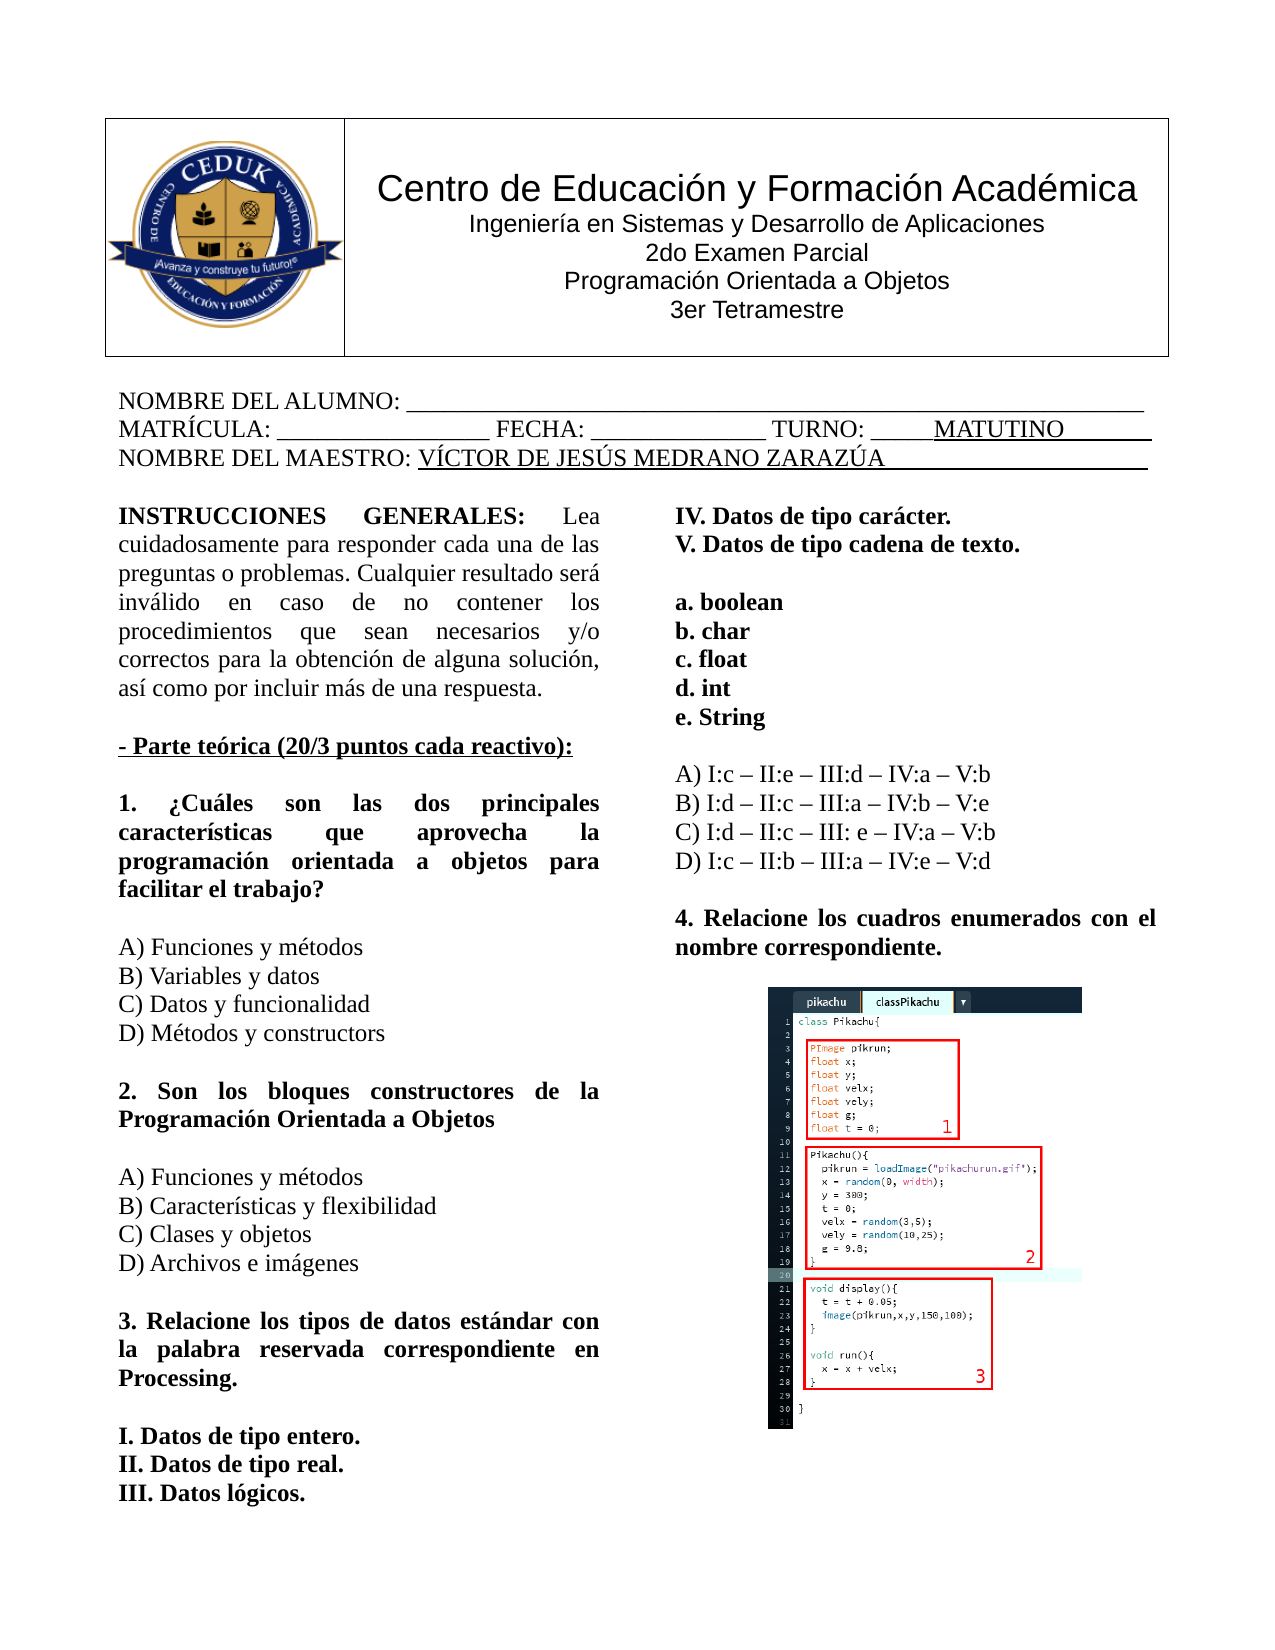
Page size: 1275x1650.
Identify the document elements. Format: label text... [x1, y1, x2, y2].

text 2. Son los bloques constructores de la Programación Orientada a Objetos [118, 1076, 600, 1133]
text NOMBRE DEL MAESTRO: VÍCTOR DE JESÚS MEDRANO ZARAZÚA_____________________ [118, 443, 1157, 472]
text IV. Datos de tipo carácter. [675, 501, 1157, 529]
text I. Datos de tipo entero. [118, 1421, 600, 1449]
text II. Datos de tipo real. [118, 1449, 600, 1478]
text III. Datos lógicos. [118, 1478, 600, 1507]
text d. int [675, 673, 1157, 702]
text NOMBRE DEL ALUMNO: ___________________________________________________________ [118, 386, 1157, 414]
text A) I:c – II:e – III:d – IV:a – V:b [675, 759, 1157, 788]
text C) Clases y objetos [118, 1219, 600, 1248]
text B) Variables y datos [118, 961, 600, 989]
text D) Métodos y constructors [118, 1018, 600, 1047]
text A) Funciones y métodos [118, 932, 600, 961]
text INSTRUCCIONES GENERALES: Lea cuidadosamente para responder cada una de las preguntas o problemas. Cualquier resultado será inválido en caso de no contener los procedimientos que sean necesarios y/o correctos para la obtención de alguna solución, así como por incluir más de una respuesta. [118, 501, 600, 702]
text b. char [675, 616, 1157, 644]
text 4. Relacione los cuadros enumerados con el nombre correspondiente. [675, 903, 1157, 961]
text - Parte teórica (20/3 puntos cada reactivo): [118, 731, 600, 759]
text V. Datos de tipo cadena de texto. [675, 529, 1157, 558]
text c. float [675, 644, 1157, 673]
text 1. ¿Cuáles son las dos principales características que aprovecha la programación orientada a objetos para facilitar el trabajo? [118, 788, 600, 903]
text C) Datos y funcionalidad [118, 989, 600, 1018]
text a. boolean [675, 587, 1157, 616]
text e. String [675, 702, 1157, 731]
text A) Funciones y métodos [118, 1162, 600, 1191]
text C) I:d – II:c – III: e – IV:a – V:b [675, 817, 1157, 846]
table_header [106, 119, 344, 356]
text B) Características y flexibilidad [118, 1191, 600, 1219]
text B) I:d – II:c – III:a – IV:b – V:e [675, 788, 1157, 817]
table_header Centro de Educación y Formación Académica Ingeniería en Sistemas y Desarrollo de Aplicaciones 2do Examen Parcial Programación Orientada a Objetos 3er Tetramestre [345, 119, 1168, 356]
text D) Archivos e imágenes [118, 1248, 600, 1277]
text MATRÍCULA: _________________ FECHA: ______________ TURNO: _____MATUTINO_______ [118, 414, 1157, 443]
text D) I:c – II:b – III:a – IV:e – V:d [675, 846, 1157, 874]
text 3. Relacione los tipos de datos estándar con la palabra reservada correspondiente en Processing. [118, 1306, 600, 1392]
